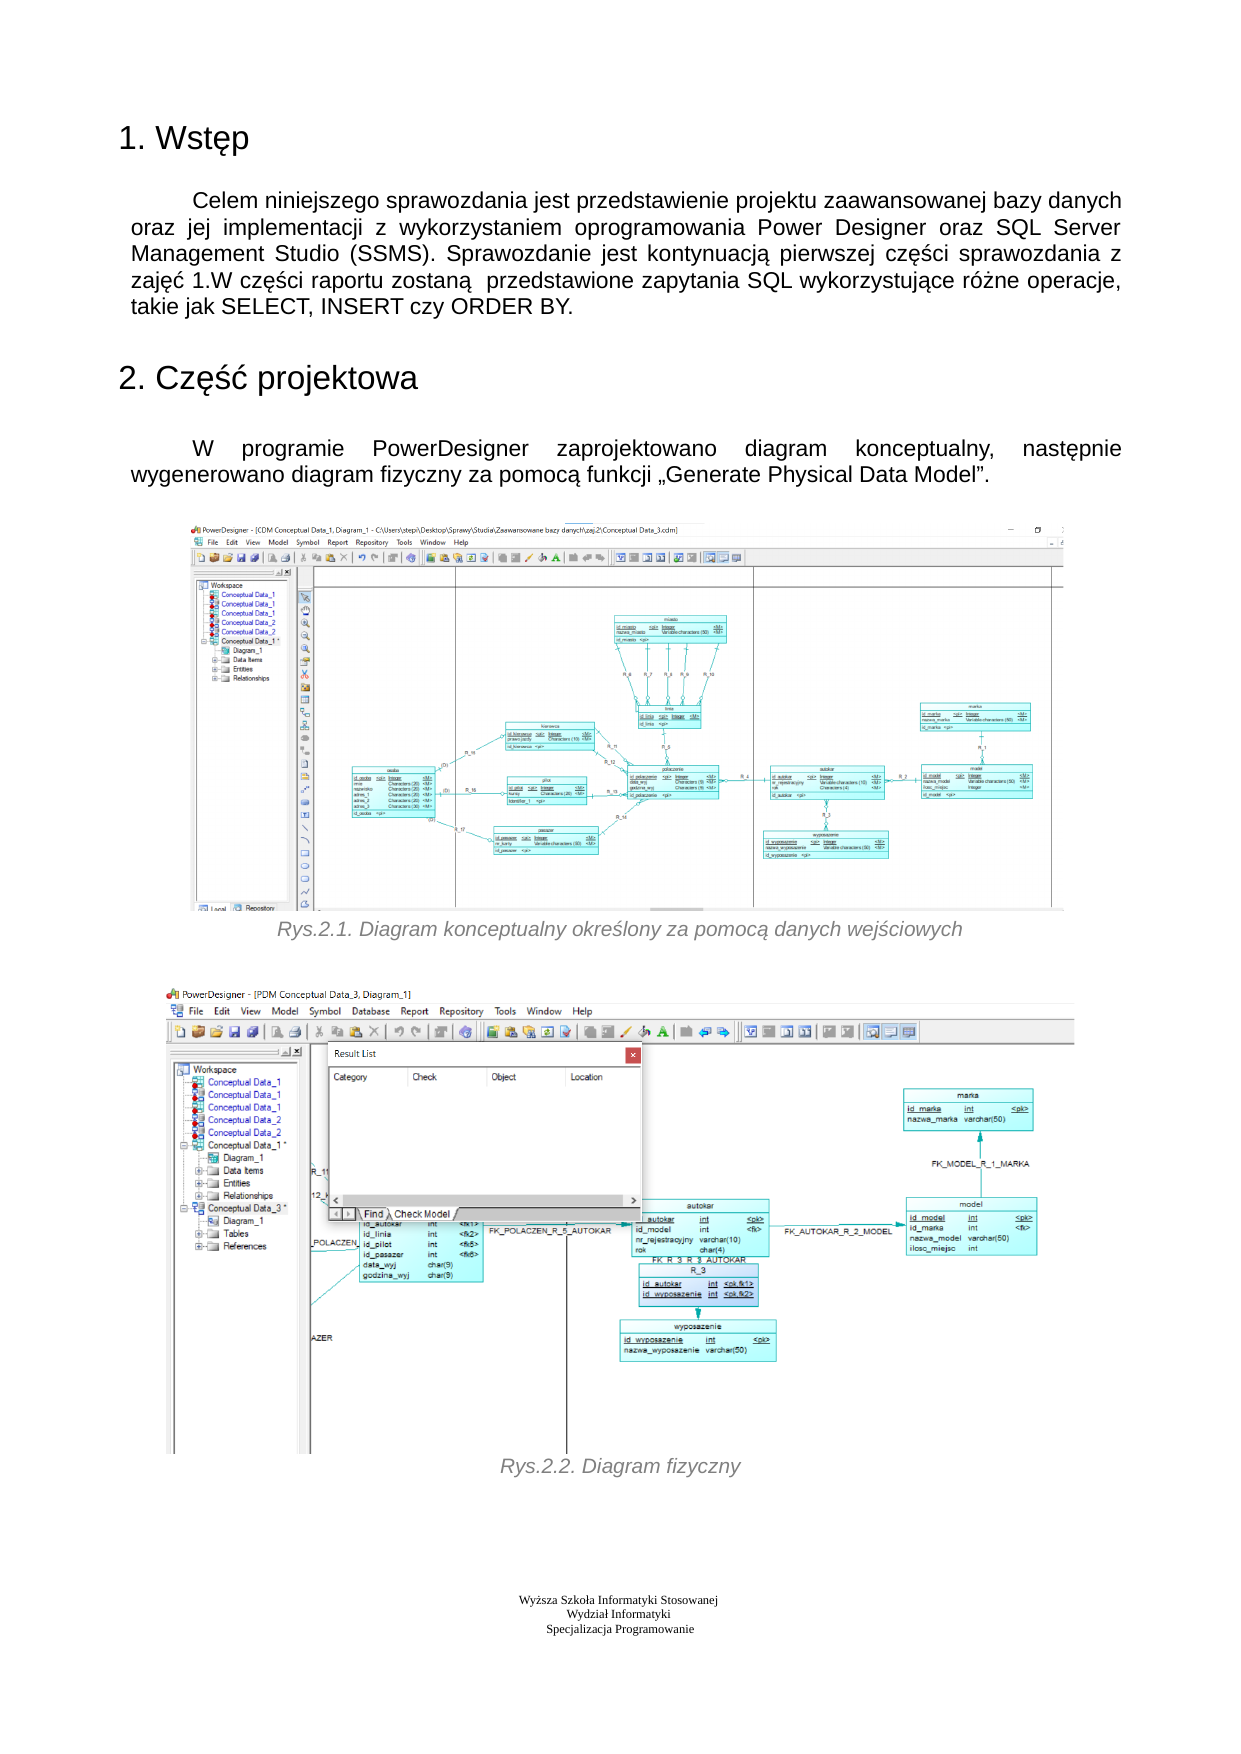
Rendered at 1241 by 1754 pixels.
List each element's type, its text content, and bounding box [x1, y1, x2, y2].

text Celem niniejszego sprawozdania jest przedstawienie projektu zaawansowanej bazy danych oraz jej implementacji z wykorzystaniem oprogramowania Power Designer oraz SQL Server Management Studio (SSMS). Sprawozdanie jest kontynuacją pierwszej części sprawozdania z zajęć 1.W części raportu zostaną przedstawione zapytania SQL wykorzystujące różne operacje, takie jak SELECT, INSERT czy ORDER BY. [118, 185, 1122, 319]
picture [190, 523, 1064, 911]
text Rys.2.1. Diagram konceptualny określony za pomocą danych wejściowych [118, 916, 1122, 940]
text W programie PowerDesigner zaprojektowano diagram konceptualny, następnie wygenerowano diagram fizyczny za pomocą funkcji „Generate Physical Data Model”. [118, 435, 1122, 487]
text Rys.2.2. Diagram fizyczny [118, 1055, 1122, 1478]
text 2. Część projektowa [118, 358, 1122, 396]
text 1. Wstęp [118, 118, 1122, 157]
picture [166, 988, 1075, 1454]
